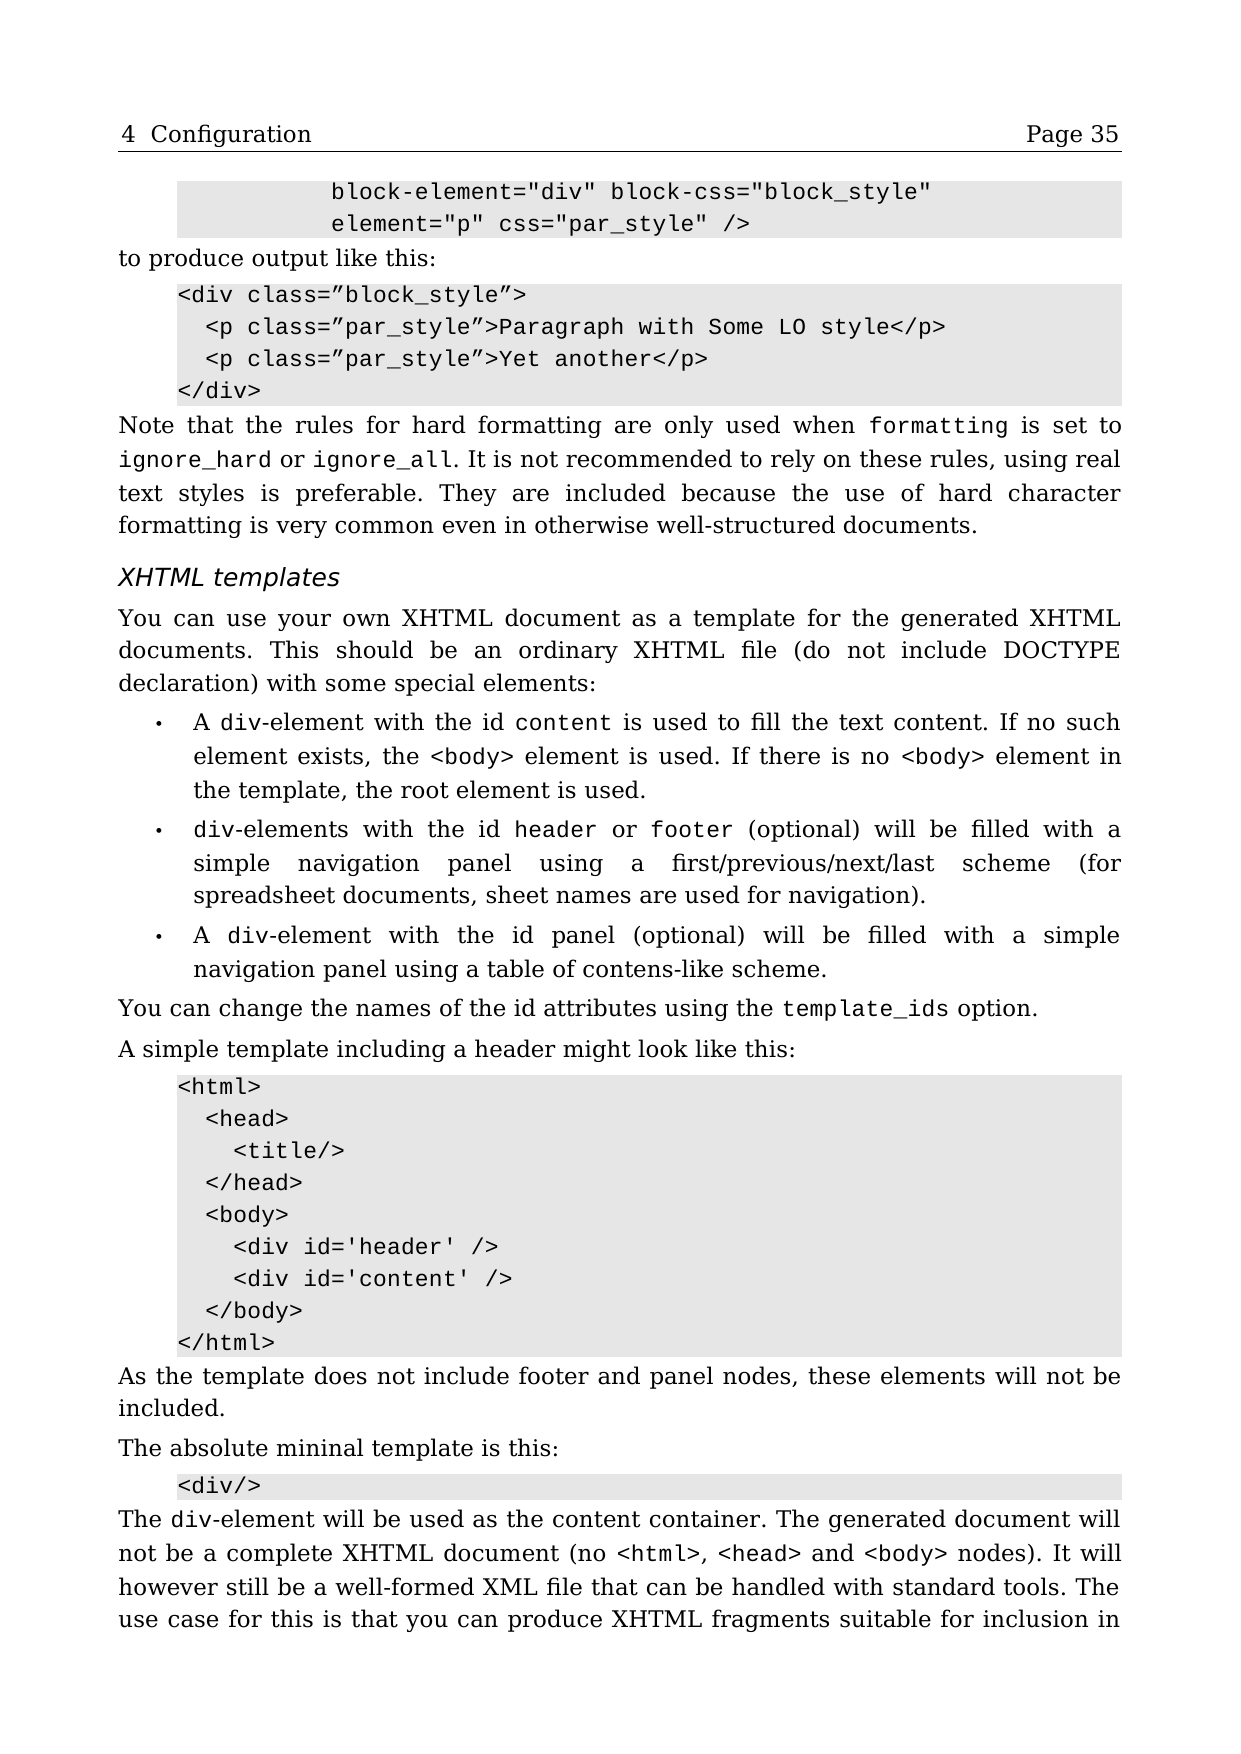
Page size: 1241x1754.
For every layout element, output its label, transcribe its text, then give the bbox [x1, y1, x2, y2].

text <head> [177, 1107, 1122, 1133]
list A div-element with the id content is used to fill the text content. If no such element exists, the <body> element is used. If there is no <body> element in the template, the root element is used. [156, 709, 1122, 804]
text <body> [177, 1203, 1122, 1229]
list A div-element with the id panel (optional) will be filled with a simple navigation panel using a table of contens-like scheme. [156, 922, 1122, 983]
text </body> [177, 1299, 1122, 1325]
text The absolute mininal template is this: [118, 1435, 1122, 1462]
text A simple template including a header might look like this: [118, 1036, 1122, 1063]
text </html> [177, 1331, 1122, 1357]
text <p class=”par_style”>Yet another</p> [177, 348, 1122, 374]
text to produce output like this: [118, 244, 1122, 271]
text You can use your own XHTML document as a template for the generated XHTML documents. This should be an ordinary XHTML file (do not include DOCTYPE declaration) with some special elements: [118, 605, 1122, 697]
text <div class=”block_style”> [177, 284, 1122, 310]
text As the template does not include footer and panel nodes, these elements will not be included. [118, 1363, 1122, 1422]
text You can change the names of the id attributes using the template_ids option. [118, 995, 1122, 1023]
list div-elements with the id header or footer (optional) will be filled with a simple navigation panel using a first/previous/next/last scheme (for spreadsheet documents, sheet names are used for navigation). [156, 816, 1122, 909]
text Note that the rules for hard formatting are only used when formatting is set to ignore_hard or ignore_all. It is not recommended to rely on these rules, using real text styles is preferable. They are included because the use of hard character formatting is very common even in otherwise well-structured documents. [118, 412, 1122, 539]
text block-element="div" block-css="block_style" [177, 181, 1122, 207]
text <div id='content' /> [177, 1267, 1122, 1293]
text <title/> [177, 1139, 1122, 1165]
text <div/> [177, 1474, 1122, 1500]
text </div> [177, 380, 1122, 406]
text <div id='header' /> [177, 1235, 1122, 1261]
text <html> [177, 1075, 1122, 1101]
subtitle XHTML templates [118, 564, 1122, 593]
text The div-element will be used as the content container. The generated document will not be a complete XHTML document (no <html>, <head> and <body> nodes). It will however still be a well-formed XML file that can be handled with standard tools. The use case for this is that you can produce XHTML fragments suitable for inclusion in [118, 1506, 1122, 1633]
text <p class=”par_style”>Paragraph with Some LO style</p> [177, 316, 1122, 342]
text </head> [177, 1171, 1122, 1197]
text element="p" css="par_style" /> [177, 212, 1122, 238]
